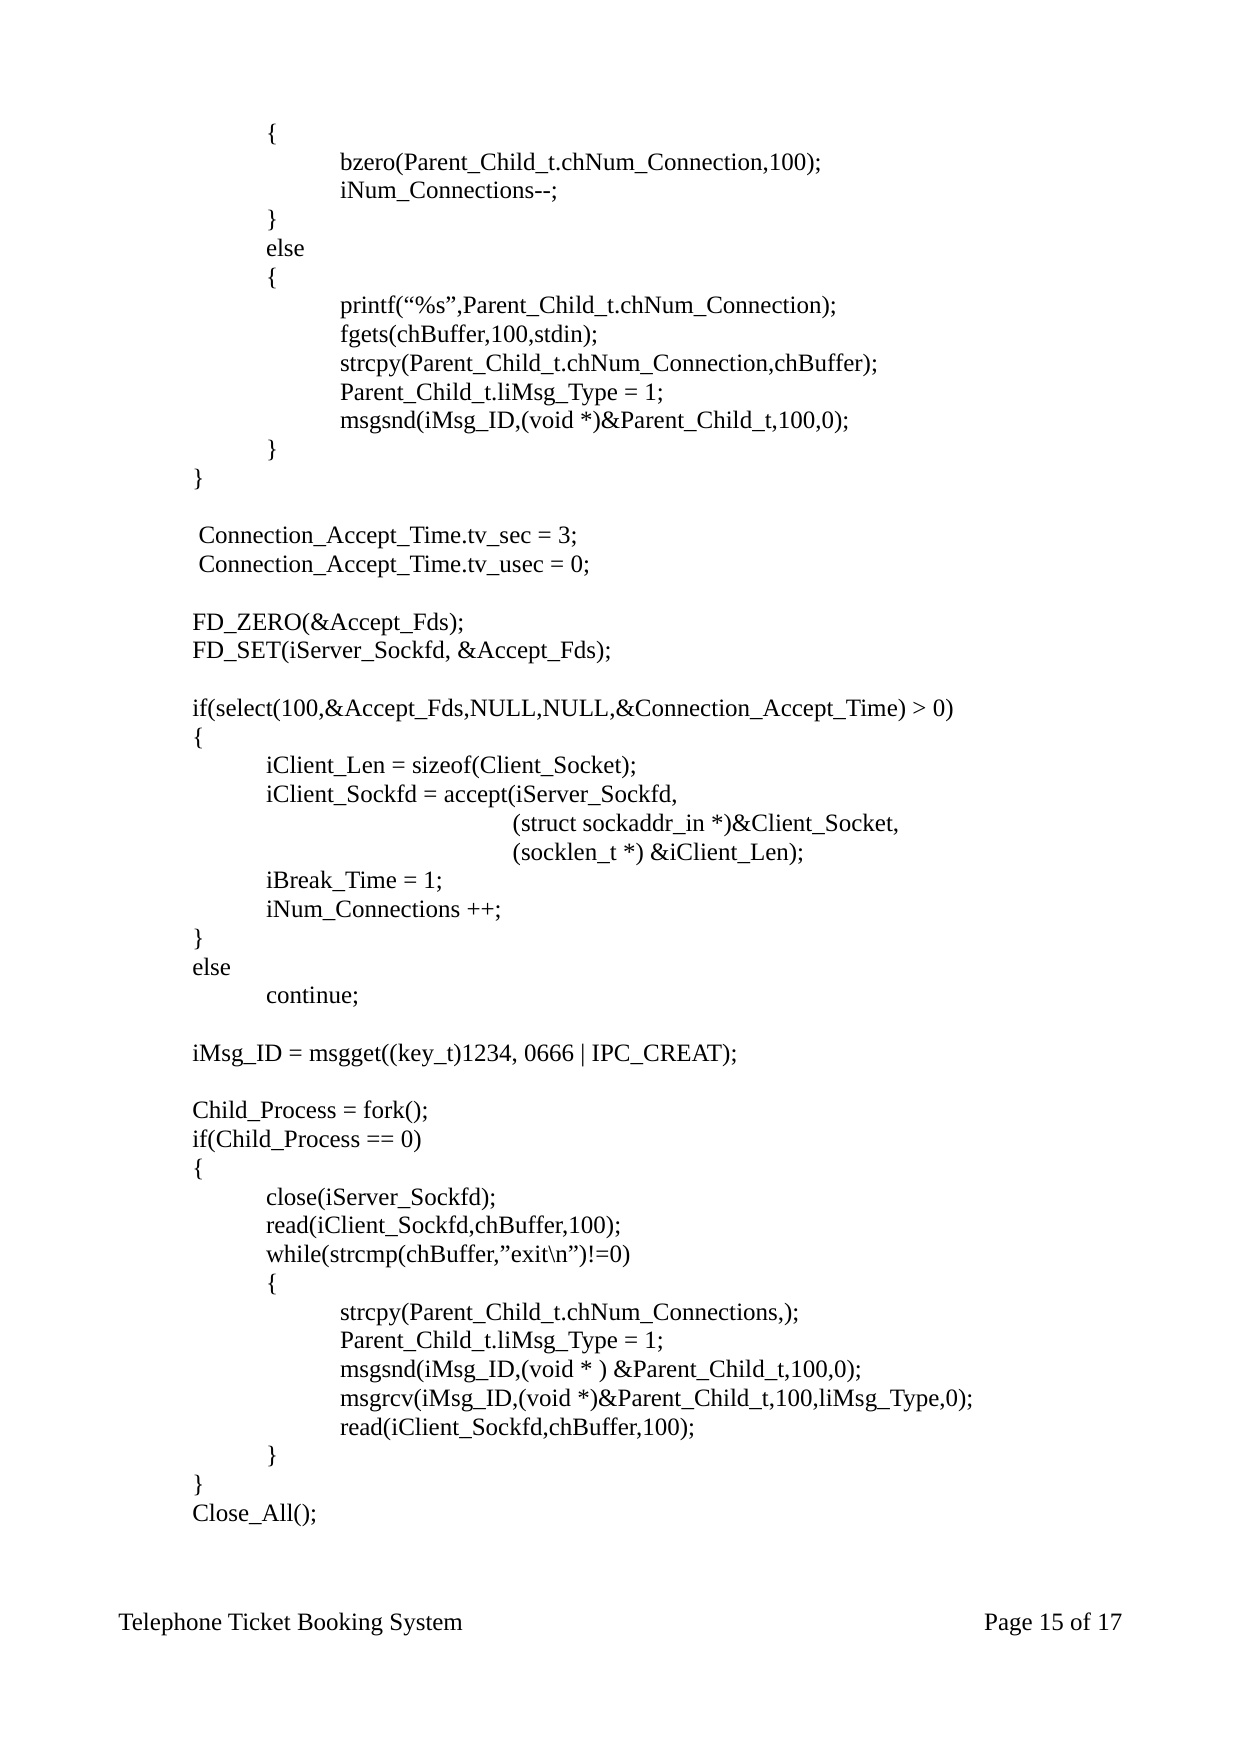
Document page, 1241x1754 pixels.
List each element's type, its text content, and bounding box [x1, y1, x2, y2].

text Parent_Child_t.liMsg_Type = 1; [118, 377, 1122, 406]
text iClient_Sockfd = accept(iServer_Sockfd, [118, 779, 1122, 808]
text else [118, 952, 1122, 981]
text iNum_Connections ++; [118, 894, 1122, 923]
text if(Child_Process == 0) [118, 1124, 1122, 1153]
text printf(“%s”,Parent_Child_t.chNum_Connection); [118, 291, 1122, 319]
text } [118, 463, 1122, 492]
text { [118, 722, 1122, 751]
text strcpy(Parent_Child_t.chNum_Connection,chBuffer); [118, 348, 1122, 377]
text } [118, 1469, 1122, 1498]
text continue; [118, 981, 1122, 1009]
text strcpy(Parent_Child_t.chNum_Connections,); [118, 1297, 1122, 1326]
text FD_SET(iServer_Sockfd, &Accept_Fds); [118, 636, 1122, 664]
text else [118, 233, 1122, 262]
text { [118, 1268, 1122, 1297]
text Connection_Accept_Time.tv_sec = 3; [118, 521, 1122, 549]
text } [118, 204, 1122, 233]
text msgsnd(iMsg_ID,(void *)&Parent_Child_t,100,0); [118, 406, 1122, 434]
text Close_All(); [118, 1498, 1122, 1527]
text FD_ZERO(&Accept_Fds); [118, 607, 1122, 636]
text Child_Process = fork(); [118, 1096, 1122, 1124]
text msgsnd(iMsg_ID,(void * ) &Parent_Child_t,100,0); [118, 1354, 1122, 1383]
text (struct sockaddr_in *)&Client_Socket, [118, 808, 1122, 837]
text iMsg_ID = msgget((key_t)1234, 0666 | IPC_CREAT); [118, 1038, 1122, 1067]
text } [118, 1441, 1122, 1469]
text { [118, 1153, 1122, 1182]
text read(iClient_Sockfd,chBuffer,100); [118, 1412, 1122, 1441]
text fgets(chBuffer,100,stdin); [118, 319, 1122, 348]
text iNum_Connections--; [118, 176, 1122, 204]
text Parent_Child_t.liMsg_Type = 1; [118, 1326, 1122, 1354]
text msgrcv(iMsg_ID,(void *)&Parent_Child_t,100,liMsg_Type,0); [118, 1383, 1122, 1412]
text iClient_Len = sizeof(Client_Socket); [118, 751, 1122, 779]
text { [118, 262, 1122, 291]
text if(select(100,&Accept_Fds,NULL,NULL,&Connection_Accept_Time) > 0) [118, 693, 1122, 722]
text iBreak_Time = 1; [118, 866, 1122, 894]
text { [118, 118, 1122, 147]
text } [118, 923, 1122, 952]
text Connection_Accept_Time.tv_usec = 0; [118, 549, 1122, 578]
text read(iClient_Sockfd,chBuffer,100); [118, 1211, 1122, 1239]
text } [118, 434, 1122, 463]
text (socklen_t *) &iClient_Len); [118, 837, 1122, 866]
text bzero(Parent_Child_t.chNum_Connection,100); [118, 147, 1122, 176]
text close(iServer_Sockfd); [118, 1182, 1122, 1211]
text while(strcmp(chBuffer,”exit\n”)!=0) [118, 1239, 1122, 1268]
